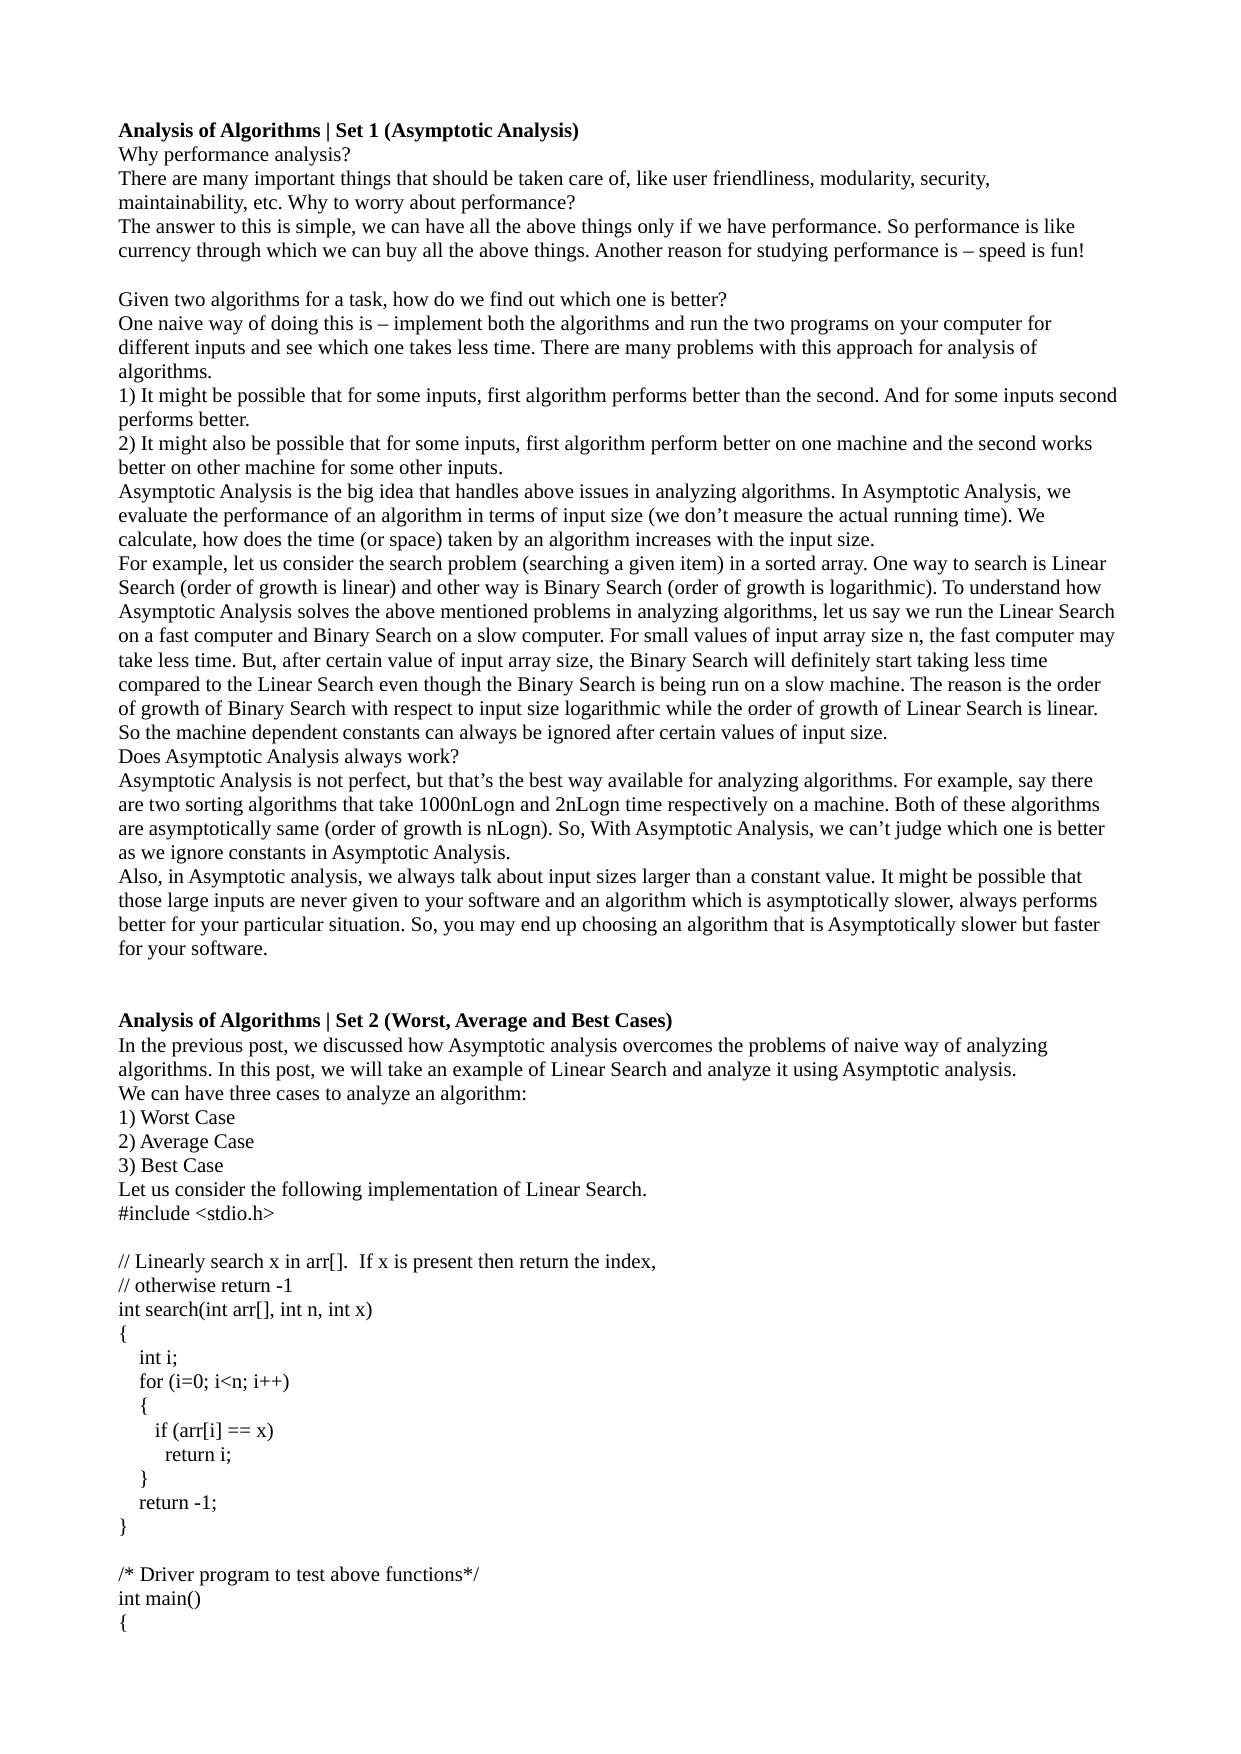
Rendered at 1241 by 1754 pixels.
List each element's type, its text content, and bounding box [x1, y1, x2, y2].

table_header #include <stdio.h> // Linearly search x in arr[]. If x is present then return the index, // otherwise return -1 int search(int arr[], int n, int x) { int i; for (i=0; i<n; i++) { if (arr[i] == x) return i; } return -1; } /* Driver program to test above functions*/ int main() { [118, 1201, 1091, 1634]
text Why performance analysis? There are many important things that should be taken care of, like user friendliness, modularity, security, maintainability, etc. Why to worry about performance? The answer to this is simple, we can have all the above things only if we have performance. So performance is like currency through which we can buy all the above things. Another reason for studying performance is – speed is fun! [118, 142, 1122, 262]
text Does Asymptotic Analysis always work? Asymptotic Analysis is not perfect, but that’s the best way available for analyzing algorithms. For example, say there are two sorting algorithms that take 1000nLogn and 2nLogn time respectively on a machine. Both of these algorithms are asymptotically same (order of growth is nLogn). So, With Asymptotic Analysis, we can’t judge which one is better as we ignore constants in Asymptotic Analysis. Also, in Asymptotic analysis, we always talk about input sizes larger than a constant value. It might be possible that those large inputs are never given to your software and an algorithm which is asymptotically slower, always performs better for your particular situation. So, you may end up choosing an algorithm that is Asymptotically slower but faster for your software. [118, 744, 1122, 960]
text In the previous post, we discussed how Asymptotic analysis overcomes the problems of naive way of analyzing algorithms. In this post, we will take an example of Linear Search and analyze it using Asymptotic analysis. [118, 1032, 1122, 1081]
text Analysis of Algorithms | Set 2 (Worst, Average and Best Cases) [118, 1008, 1122, 1032]
text Let us consider the following implementation of Linear Search. [118, 1177, 1122, 1201]
text Analysis of Algorithms | Set 1 (Asymptotic Analysis) [118, 118, 1122, 142]
text Given two algorithms for a task, how do we find out which one is better? One naive way of doing this is – implement both the algorithms and run the two programs on your computer for different inputs and see which one takes less time. There are many problems with this approach for analysis of algorithms. 1) It might be possible that for some inputs, first algorithm performs better than the second. And for some inputs second performs better. 2) It might also be possible that for some inputs, first algorithm perform better on one machine and the second works better on other machine for some other inputs. [118, 262, 1122, 479]
text Asymptotic Analysis is the big idea that handles above issues in analyzing algorithms. In Asymptotic Analysis, we evaluate the performance of an algorithm in terms of input size (we don’t measure the actual running time). We calculate, how does the time (or space) taken by an algorithm increases with the input size. For example, let us consider the search problem (searching a given item) in a sorted array. One way to search is Linear Search (order of growth is linear) and other way is Binary Search (order of growth is logarithmic). To understand how Asymptotic Analysis solves the above mentioned problems in analyzing algorithms, let us say we run the Linear Search on a fast computer and Binary Search on a slow computer. For small values of input array size n, the fast computer may take less time. But, after certain value of input array size, the Binary Search will definitely start taking less time compared to the Linear Search even though the Binary Search is being run on a slow machine. The reason is the order of growth of Binary Search with respect to input size logarithmic while the order of growth of Linear Search is linear. So the machine dependent constants can always be ignored after certain values of input size. [118, 479, 1122, 744]
text We can have three cases to analyze an algorithm: 1) Worst Case 2) Average Case 3) Best Case [118, 1081, 1122, 1177]
